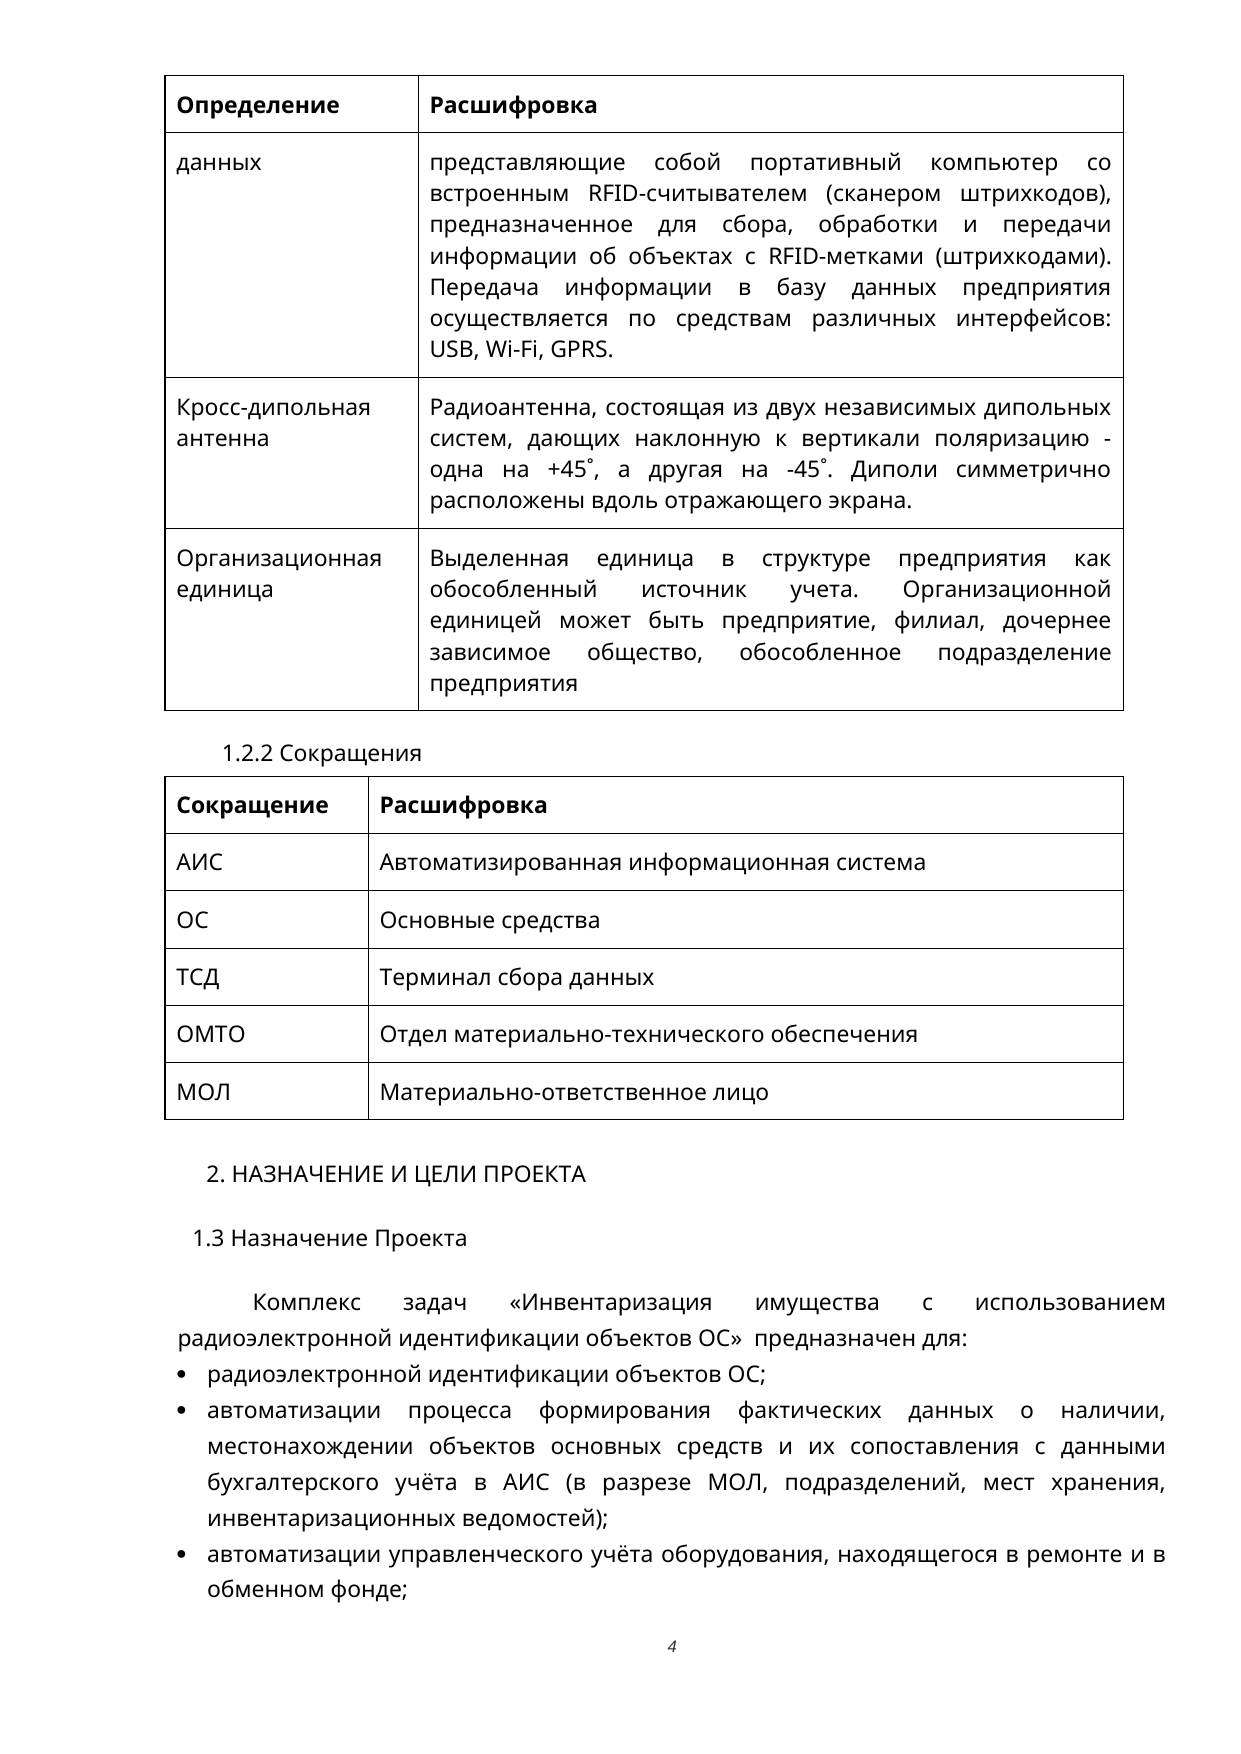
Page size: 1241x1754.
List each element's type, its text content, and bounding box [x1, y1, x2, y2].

table_cell Материально-ответственное лицо [369, 1063, 1123, 1119]
table_header Расшифровка [369, 777, 1123, 833]
table_cell данных [166, 133, 418, 377]
table_cell Выделенная единица в структуре предприятия как обособленный источник учета. Организационной единицей может быть предприятие, филиал, дочернее зависимое общество, обособленное подразделение предприятия [419, 529, 1123, 710]
subtitle НАЗНАЧЕНИЕ И ЦЕЛИ ПРОЕКТА [206, 1158, 1167, 1189]
table_header Определение [166, 76, 418, 132]
table_header Расшифровка [419, 76, 1123, 132]
table_cell Автоматизированная информационная система [369, 834, 1123, 890]
list автоматизации процесса формирования фактических данных о наличии, местонахождении объектов основных средств и их сопоставления с данными бухгалтерского учёта в АИС (в разрезе МОЛ, подразделений, мест хранения, инвентаризационных ведомостей); [177, 1394, 1167, 1533]
table_header Сокращение [166, 777, 368, 833]
table_cell ТСД [166, 949, 368, 1005]
list автоматизации управленческого учёта оборудования, находящегося в ремонте и в обменном фонде; [177, 1537, 1167, 1605]
table_cell Отдел материально-технического обеспечения [369, 1006, 1123, 1062]
table_cell представляющие собой портативный компьютер со встроенным RFID-считывателем (сканером штрихкодов), предназначенное для сбора, обработки и передачи информации об объектах с RFID-метками (штрихкодами). Передача информации в базу данных предприятия осуществляется по средствам различных интерфейсов: USB, Wi-Fi, GPRS. [419, 133, 1123, 377]
subtitle Назначение Проекта [192, 1222, 1167, 1253]
table_cell Организационная единица [166, 529, 418, 710]
table_cell АИС [166, 834, 368, 890]
table_cell ОС [166, 891, 368, 947]
table_cell Терминал сбора данных [369, 949, 1123, 1005]
list радиоэлектронной идентификации объектов ОС; [177, 1358, 1167, 1389]
text Комплекс задач «Инвентаризация имущества с использованием радиоэлектронной идентификации объектов ОС» предназначен для: [177, 1286, 1167, 1353]
table_cell Кросс-дипольная антенна [166, 378, 418, 528]
table_cell Основные средства [369, 891, 1123, 947]
table_cell Радиоантенна, состоящая из двух независимых дипольных систем, дающих наклонную к вертикали поляризацию - одна на +45˚, а другая на -45˚. Диполи симметрично расположены вдоль отражающего экрана. [419, 378, 1123, 528]
table_cell МОЛ [166, 1063, 368, 1119]
subtitle Сокращения [222, 736, 1167, 768]
table_cell ОМТО [166, 1006, 368, 1062]
